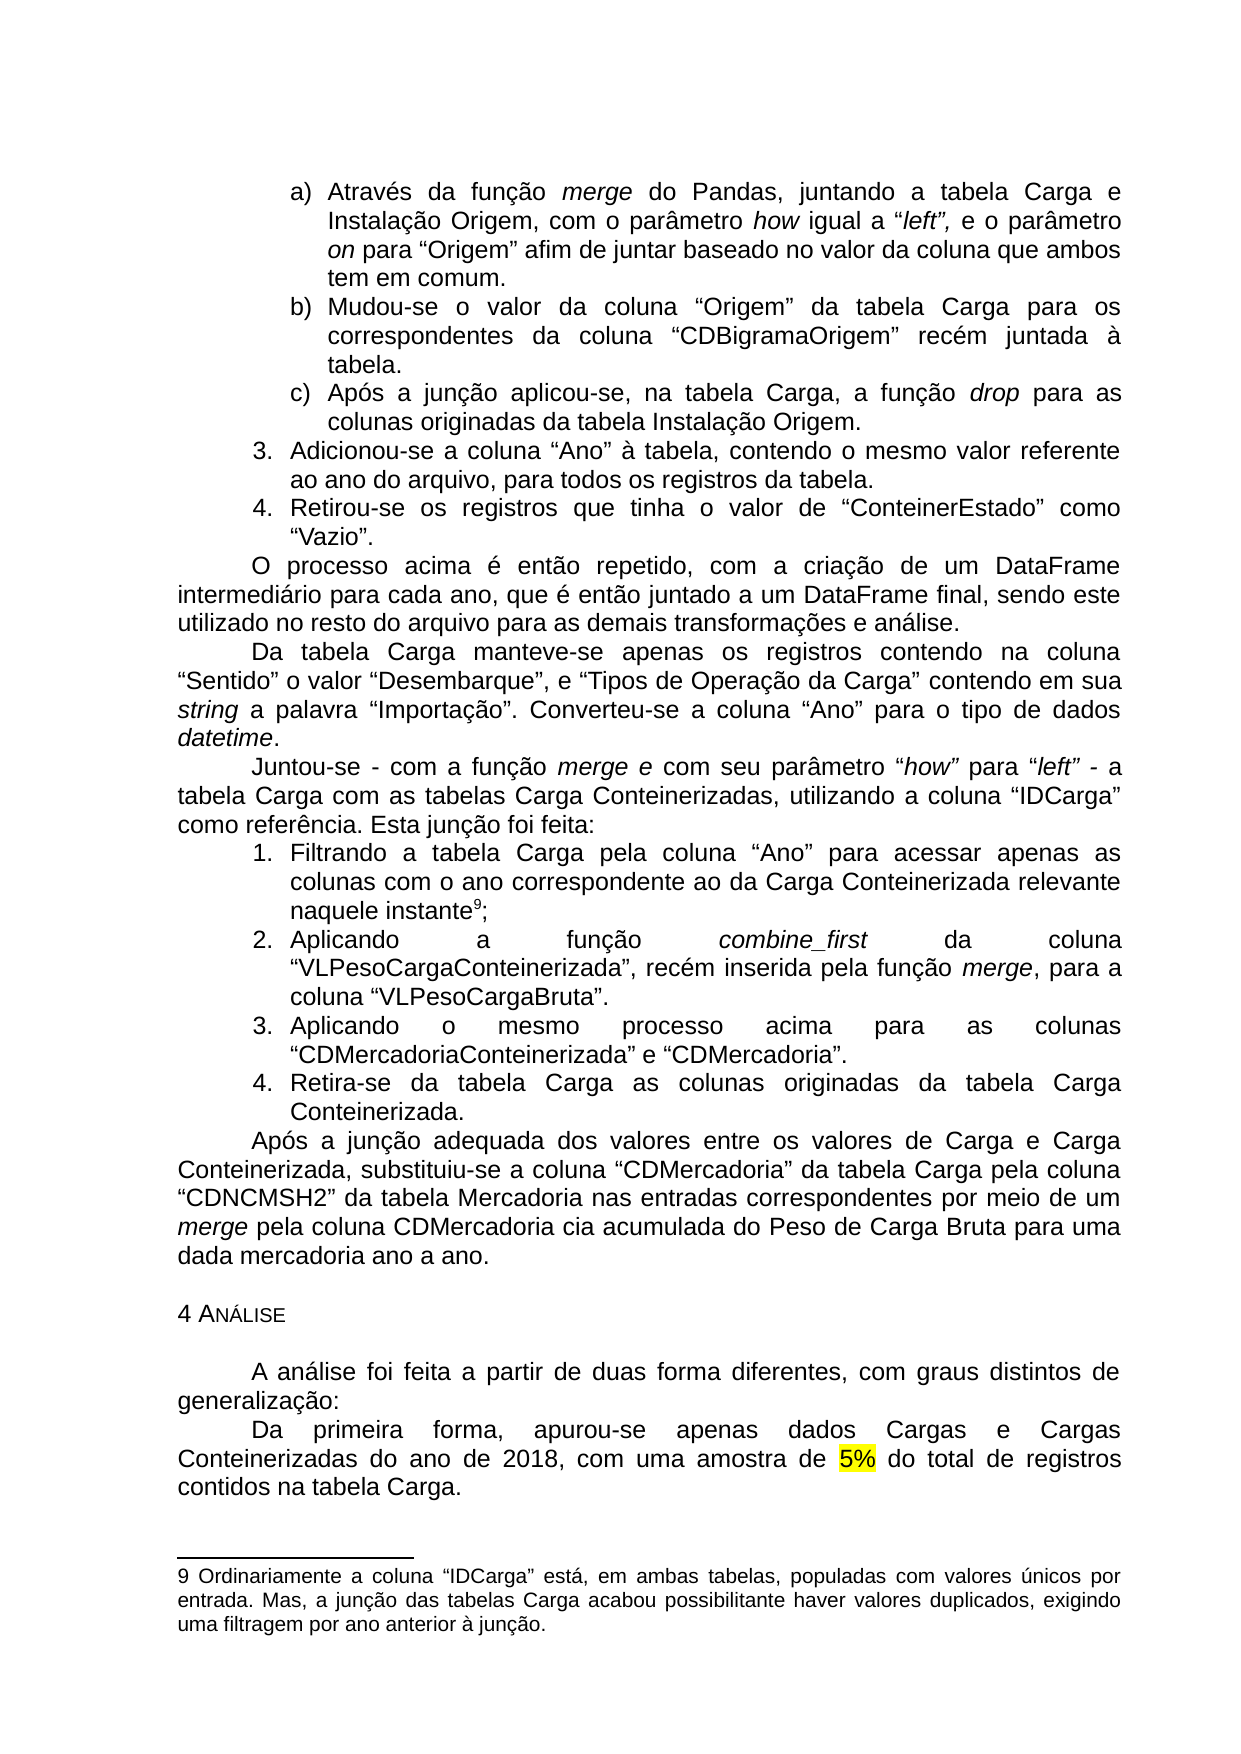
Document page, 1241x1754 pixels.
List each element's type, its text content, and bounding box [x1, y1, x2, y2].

text Após a junção adequada dos valores entre os valores de Carga e Carga Conteinerizada, substituiu-se a coluna “CDMercadoria” da tabela Carga pela coluna “CDNCMSH2” da tabela Mercadoria nas entradas correspondentes por meio de um merge pela coluna CDMercadoria cia acumulada do Peso de Carga Bruta para uma dada mercadoria ano a ano. [177, 1126, 1122, 1270]
text A análise foi feita a partir de duas forma diferentes, com graus distintos de generalização: [177, 1357, 1122, 1415]
list Aplicando o mesmo processo acima para as colunas “CDMercadoriaConteinerizada” e “CDMercadoria”. [252, 1011, 1122, 1068]
list Ordinariamente a coluna “IDCarga” está, em ambas tabelas, populadas com valores únicos por entrada. Mas, a junção das tabelas Carga acabou possibilitante haver valores duplicados, exigindo uma filtragem por ano anterior à junção. [177, 1564, 1122, 1636]
list Através da função merge do Pandas, juntando a tabela Carga e Instalação Origem, com o parâmetro how igual a “left”, e o parâmetro on para “Origem” afim de juntar baseado no valor da coluna que ambos tem em comum. [290, 177, 1122, 292]
list Aplicando a função combine_first da coluna “VLPesoCargaConteinerizada”, recém inserida pela função merge, para a coluna “VLPesoCargaBruta”. [252, 925, 1122, 1011]
list Após a junção aplicou-se, na tabela Carga, a função drop para as colunas originadas da tabela Instalação Origem. [290, 378, 1122, 436]
text O processo acima é então repetido, com a criação de um DataFrame intermediário para cada ano, que é então juntado a um DataFrame final, sendo este utilizado no resto do arquivo para as demais transformações e análise. [177, 551, 1122, 637]
list Retirou-se os registros que tinha o valor de “ConteinerEstado” como “Vazio”. [252, 493, 1122, 551]
list Mudou-se o valor da coluna “Origem” da tabela Carga para os correspondentes da coluna “CDBigramaOrigem” recém juntada à tabela. [290, 292, 1122, 378]
list Filtrando a tabela Carga pela coluna “Ano” para acessar apenas as colunas com o ano correspondente ao da Carga Conteinerizada relevante naquele instante; [252, 838, 1122, 925]
subtitle Análise [177, 1299, 1122, 1328]
text Da tabela Carga manteve-se apenas os registros contendo na coluna “Sentido” o valor “Desembarque”, e “Tipos de Operação da Carga” contendo em sua string a palavra “Importação”. Converteu-se a coluna “Ano” para o tipo de dados datetime. [177, 637, 1122, 752]
list Retira-se da tabela Carga as colunas originadas da tabela Carga Conteinerizada. [252, 1068, 1122, 1126]
text Da primeira forma, apurou-se apenas dados Cargas e Cargas Conteinerizadas do ano de 2018, com uma amostra de 5% do total de registros contidos na tabela Carga. [177, 1415, 1122, 1501]
text Juntou-se - com a função merge e com seu parâmetro “how” para “left” - a tabela Carga com as tabelas Carga Conteinerizadas, utilizando a coluna “IDCarga” como referência. Esta junção foi feita: [177, 752, 1122, 838]
list Adicionou-se a coluna “Ano” à tabela, contendo o mesmo valor referente ao ano do arquivo, para todos os registros da tabela. [252, 436, 1122, 493]
